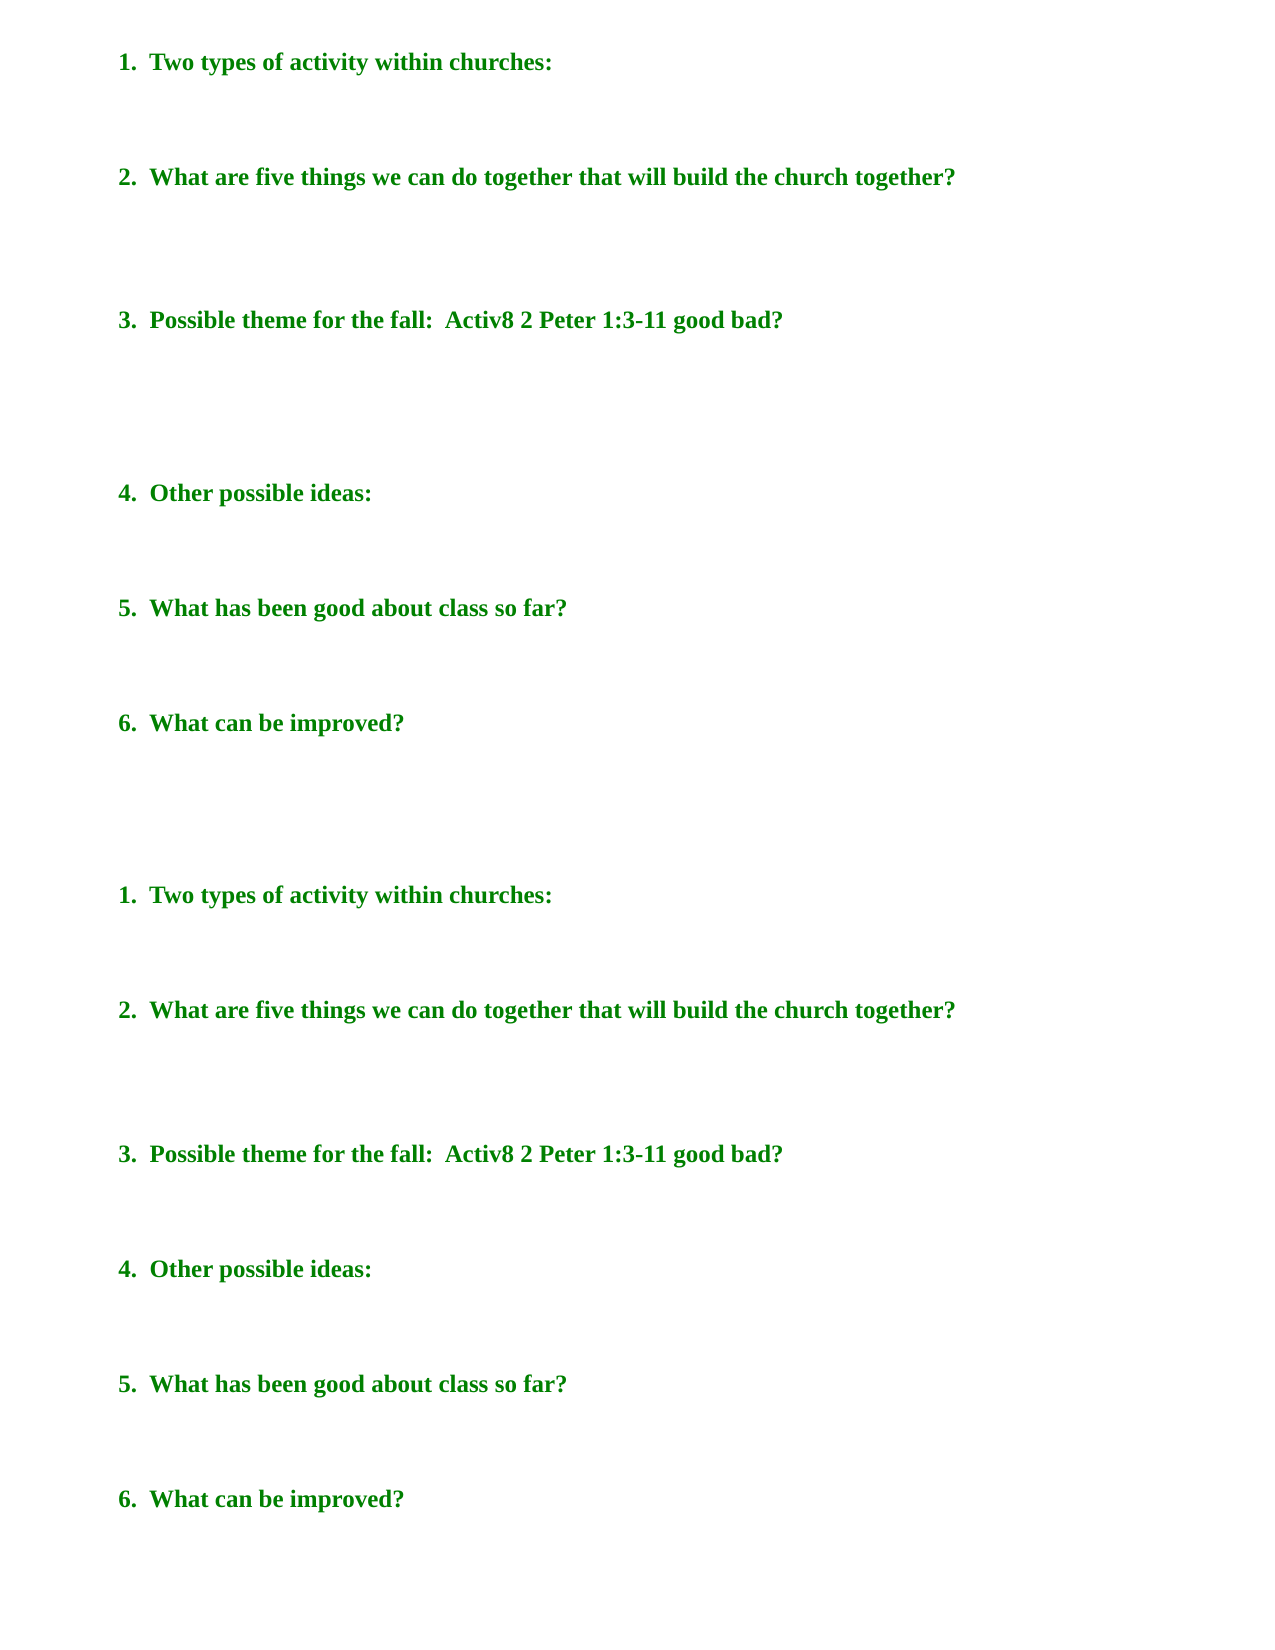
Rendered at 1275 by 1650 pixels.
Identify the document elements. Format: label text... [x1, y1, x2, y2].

text 3. Possible theme for the fall: Activ8 2 Peter 1:3-11 good bad? [118, 306, 1157, 334]
text 5. What has been good about class so far? [118, 1369, 1157, 1398]
text 6. What can be improved? [118, 1484, 1157, 1513]
text 1. Two types of activity within churches: [118, 881, 1157, 909]
text 1. Two types of activity within churches: [118, 47, 1157, 76]
text 4. Other possible ideas: [118, 478, 1157, 507]
text 5. What has been good about class so far? [118, 593, 1157, 622]
text 3. Possible theme for the fall: Activ8 2 Peter 1:3-11 good bad? [118, 1139, 1157, 1168]
text 2. What are five things we can do together that will build the church together? [118, 996, 1157, 1024]
text 2. What are five things we can do together that will build the church together? [118, 162, 1157, 191]
text 4. Other possible ideas: [118, 1254, 1157, 1283]
text 6. What can be improved? [118, 708, 1157, 737]
